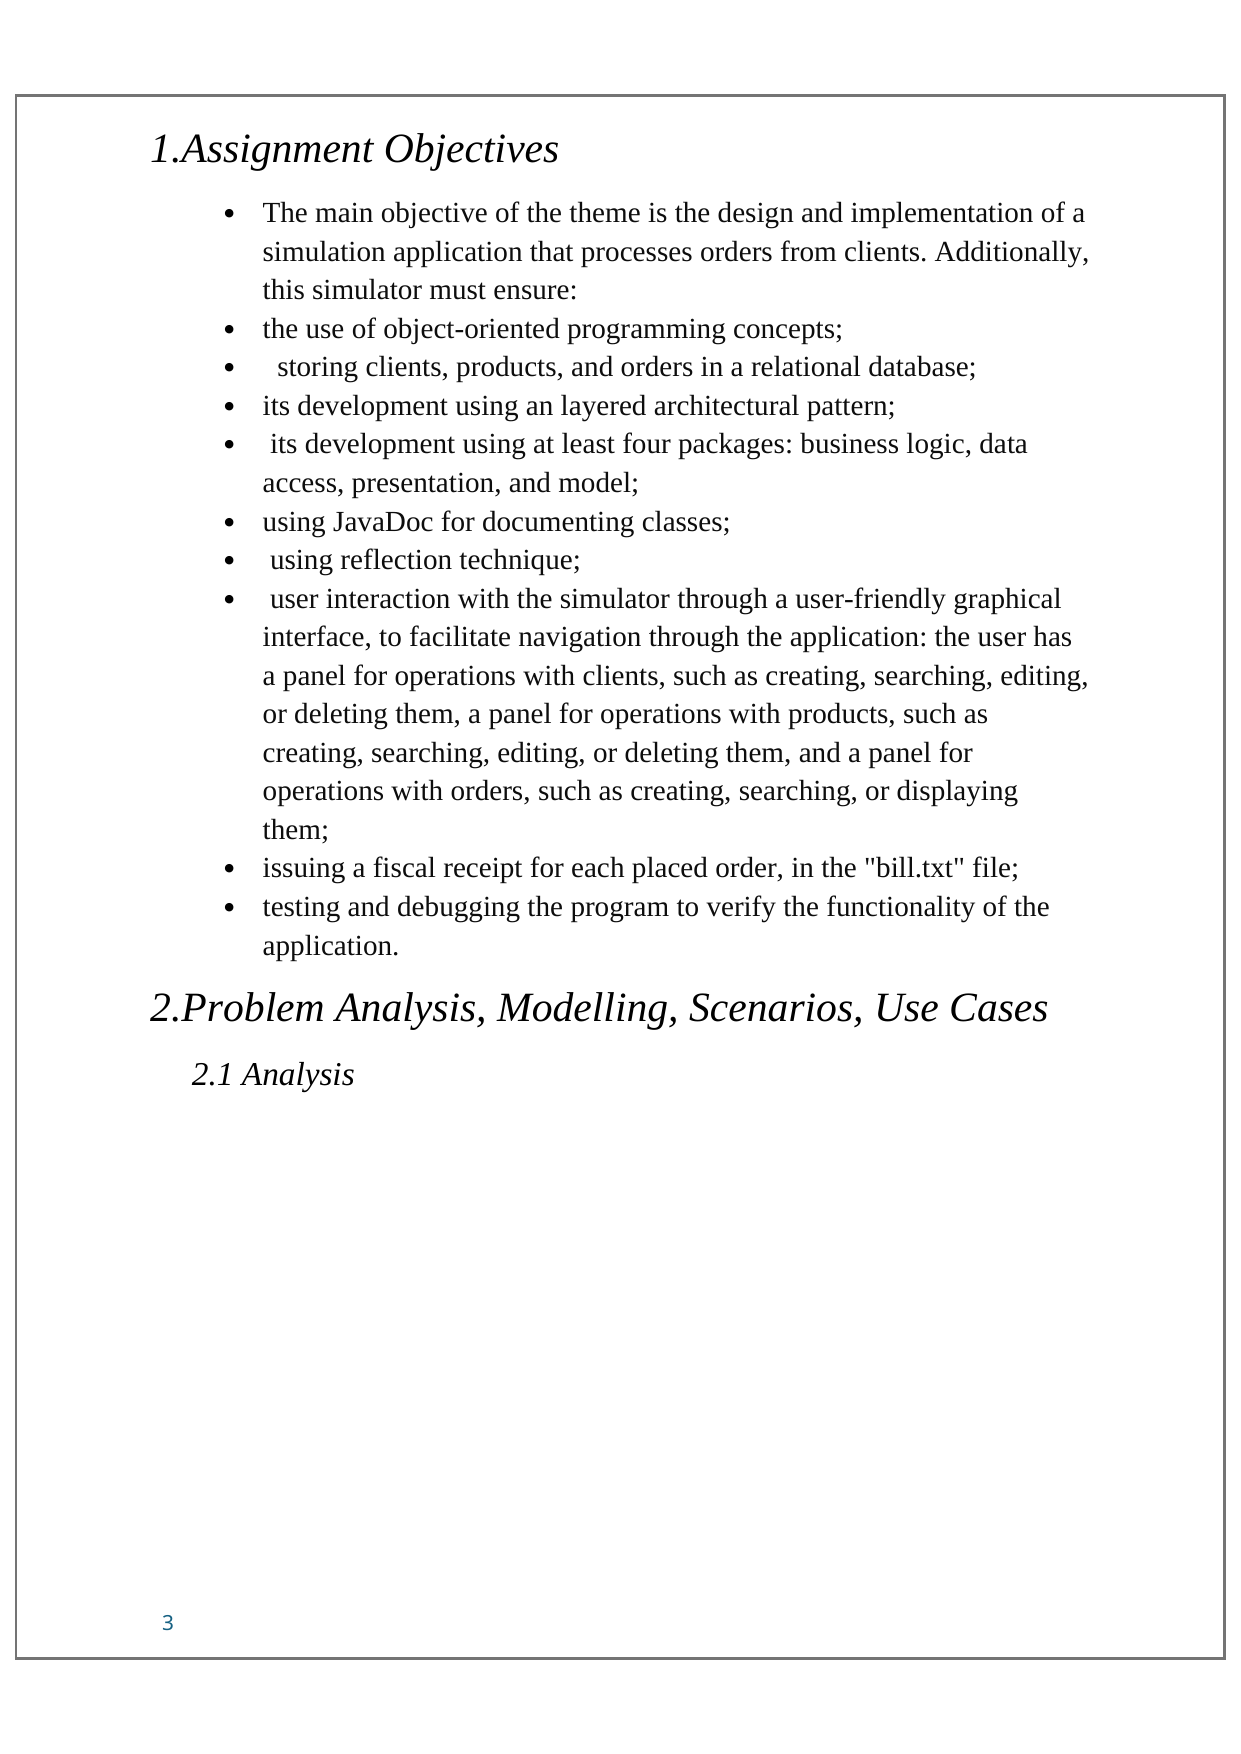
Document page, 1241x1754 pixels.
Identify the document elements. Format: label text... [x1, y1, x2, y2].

text 1.Assignment Objectives [150, 123, 1090, 171]
list its development using an layered architectural pattern; [225, 388, 1090, 422]
list user interaction with the simulator through a user-friendly graphical interface, to facilitate navigation through the application: the user has a panel for operations with clients, such as creating, searching, editing, or deleting them, a panel for operations with products, such as creating, searching, editing, or deleting them, and a panel for operations with orders, such as creating, searching, or displaying them; [225, 581, 1090, 846]
list testing and debugging the program to verify the functionality of the application. [225, 889, 1090, 961]
text 2.Problem Analysis, Modelling, Scenarios, Use Cases [150, 983, 1090, 1031]
list its development using at least four packages: business logic, data access, presentation, and model; [225, 427, 1090, 499]
list The main objective of the theme is the design and implementation of a simulation application that processes orders from clients. Additionally, this simulator must ensure: [225, 195, 1090, 306]
list issuing a fiscal receipt for each placed order, in the "bill.txt" file; [225, 851, 1090, 884]
list using reflection technique; [225, 542, 1090, 576]
list the use of object-oriented programming concepts; [225, 311, 1090, 344]
list using JavaDoc for documenting classes; [225, 504, 1090, 537]
text 2.1 Analysis [150, 1054, 1090, 1093]
list storing clients, products, and orders in a relational database; [225, 349, 1090, 383]
